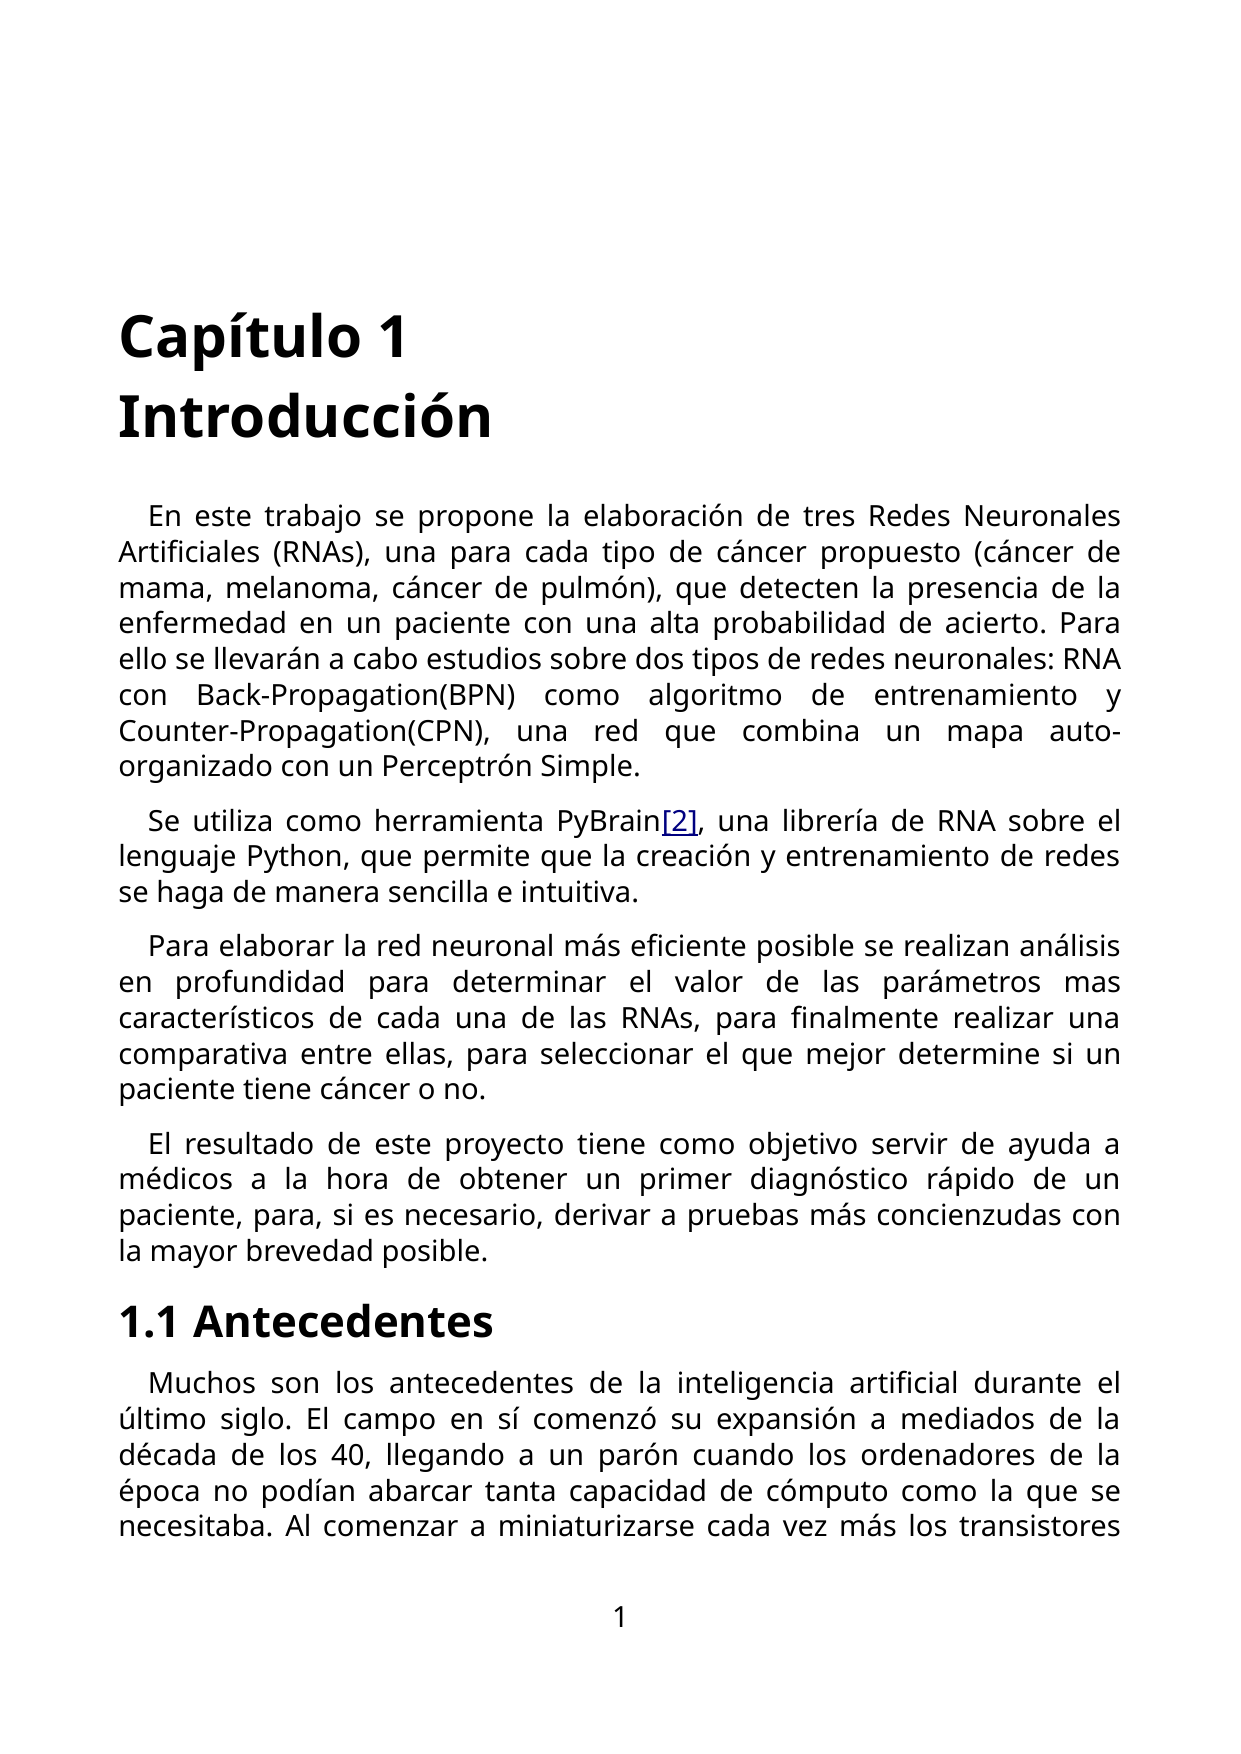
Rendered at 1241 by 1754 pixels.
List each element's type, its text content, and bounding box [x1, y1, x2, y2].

text En este trabajo se propone la elaboración de tres Redes Neuronales Artificiales (RNAs), una para cada tipo de cáncer propuesto (cáncer de mama, melanoma, cáncer de pulmón), que detecten la presencia de la enfermedad en un paciente con una alta probabilidad de acierto. Para ello se llevarán a cabo estudios sobre dos tipos de redes neuronales: RNA con Back-Propagation(BPN) como algoritmo de entrenamiento y Counter-Propagation(CPN), una red que combina un mapa auto-organizado con un Perceptrón Simple. [118, 496, 1122, 785]
subtitle Introducción [118, 295, 1122, 454]
subtitle Antecedentes [118, 1291, 1122, 1350]
text Se utiliza como herramienta PyBrain[2], una librería de RNA sobre el lenguaje Python, que permite que la creación y entrenamiento de redes se haga de manera sencilla e intuitiva. [118, 800, 1122, 911]
text El resultado de este proyecto tiene como objetivo servir de ayuda a médicos a la hora de obtener un primer diagnóstico rápido de un paciente, para, si es necesario, derivar a pruebas más concienzudas con la mayor brevedad posible. [118, 1123, 1122, 1270]
text Muchos son los antecedentes de la inteligencia artificial durante el último siglo. El campo en sí comenzó su expansión a mediados de la década de los 40, llegando a un parón cuando los ordenadores de la época no podían abarcar tanta capacidad de cómputo como la que se necesitaba. Al comenzar a miniaturizarse cada vez más los transistores [118, 1363, 1122, 1545]
text Para elaborar la red neuronal más eficiente posible se realizan análisis en profundidad para determinar el valor de las parámetros mas característicos de cada una de las RNAs, para finalmente realizar una comparativa entre ellas, para seleccionar el que mejor determine si un paciente tiene cáncer o no. [118, 926, 1122, 1108]
